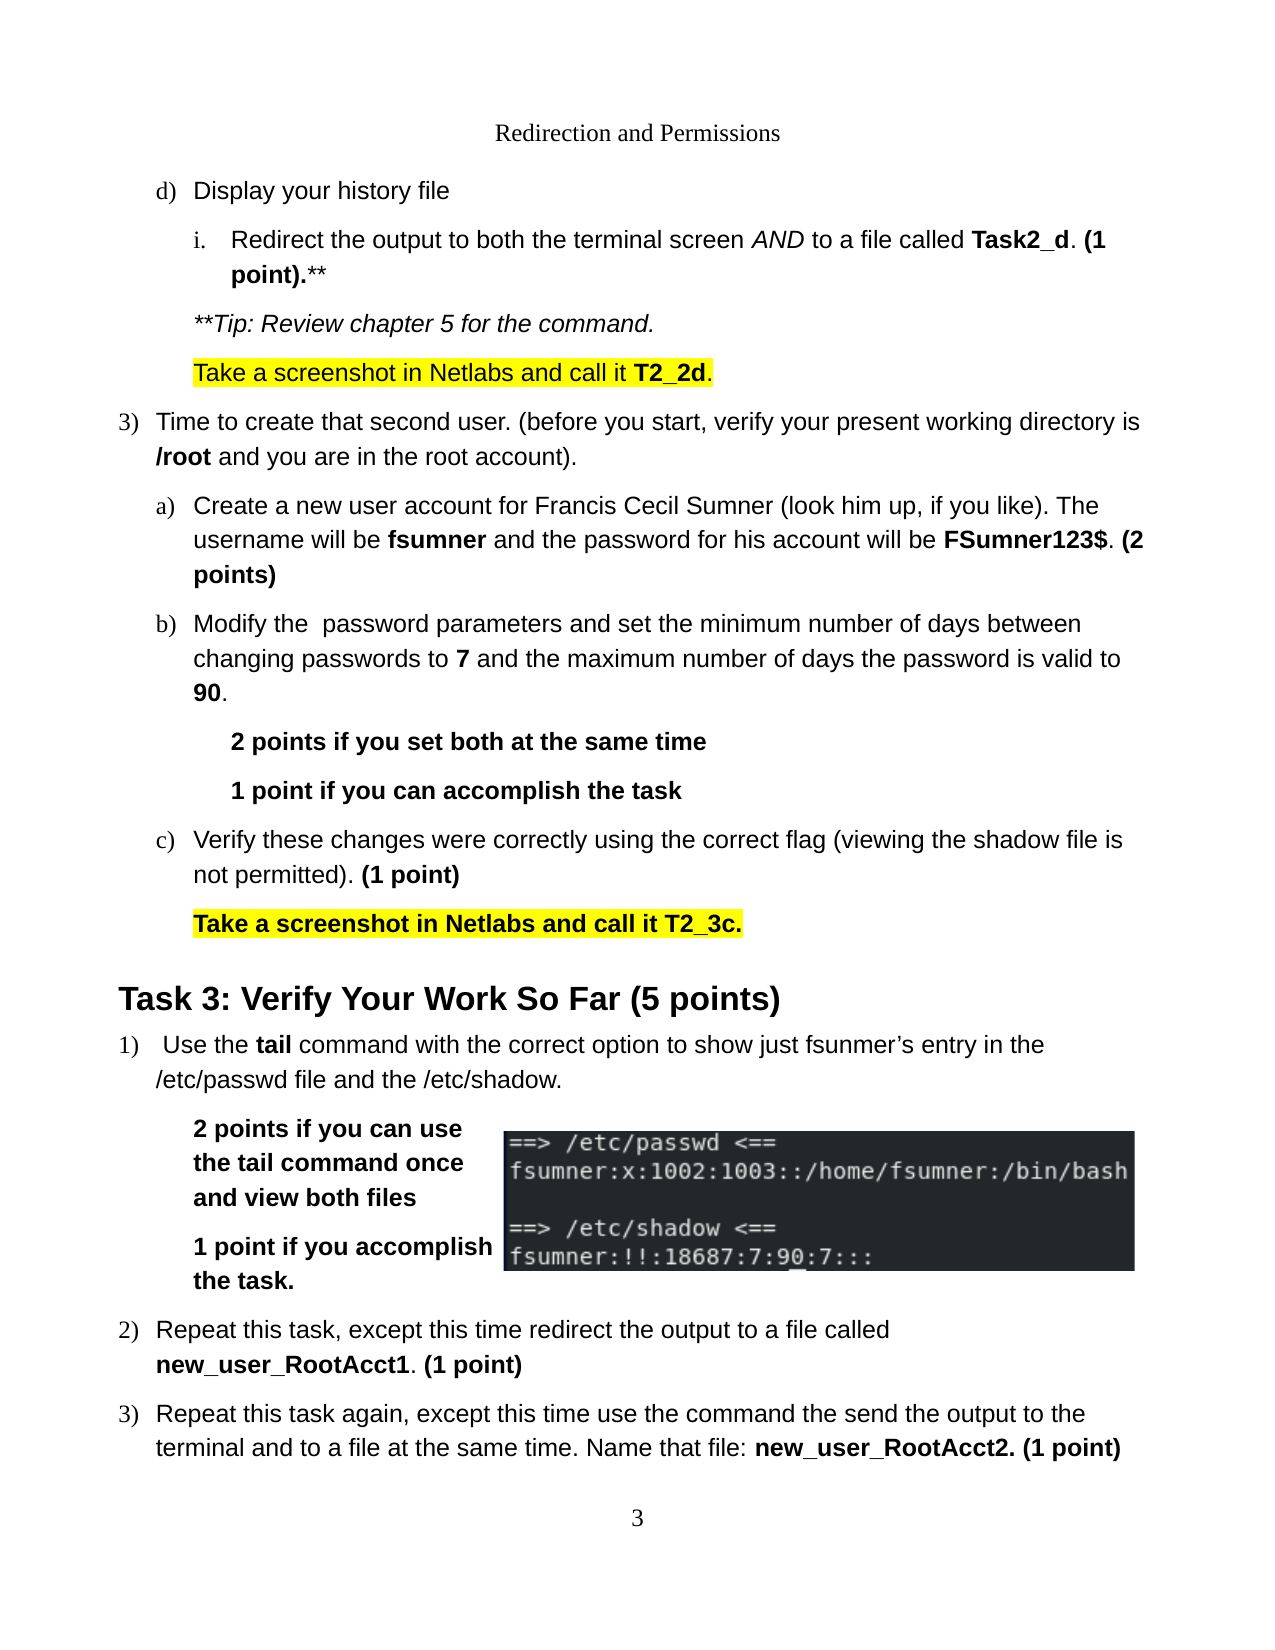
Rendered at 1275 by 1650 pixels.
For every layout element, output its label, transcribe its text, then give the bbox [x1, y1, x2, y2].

list Take a screenshot in Netlabs and call it T2_2d. [156, 358, 1157, 387]
list Take a screenshot in Netlabs and call it T2_3c. [156, 909, 1157, 938]
list Modify the password parameters and set the minimum number of days between changing passwords to 7 and the maximum number of days the password is valid to 90. [156, 609, 1157, 707]
list 1 point if you can accomplish the task [193, 776, 1157, 805]
list Redirect the output to both the terminal screen AND to a file called Task2_d. (1 point).** [193, 226, 1157, 289]
list 2 points if you set both at the same time [193, 727, 1157, 756]
list Use the tail command with the correct option to show just fsunmer’s entry in the /etc/passwd file and the /etc/shadow. [118, 1030, 1157, 1093]
list Display your history file [156, 176, 1157, 205]
list Create a new user account for Francis Cecil Sumner (look him up, if you like). The username will be fsumner and the password for his account will be FSumner123$. (2 points) [156, 491, 1157, 589]
list Repeat this task again, except this time use the command the send the output to the terminal and to a file at the same time. Name that file: new_user_RootAcct2. (1 point) [118, 1399, 1157, 1462]
picture [503, 1131, 1135, 1271]
list 1 point if you accomplish the task. [156, 1232, 1157, 1295]
subtitle Task 3: Verify Your Work So Far (5 points) [118, 979, 1157, 1017]
list Time to create that second user. (before you start, verify your present working directory is /root and you are in the root account). [118, 407, 1157, 471]
list **Tip: Review chapter 5 for the command. [156, 309, 1157, 338]
list 2 points if you can use the tail command once and view both files [156, 1114, 1157, 1211]
list Repeat this task, except this time redirect the output to a file called new_user_RootAcct1. (1 point) [118, 1315, 1157, 1378]
list Verify these changes were correctly using the correct flag (viewing the shadow file is not permitted). (1 point) [156, 825, 1157, 889]
